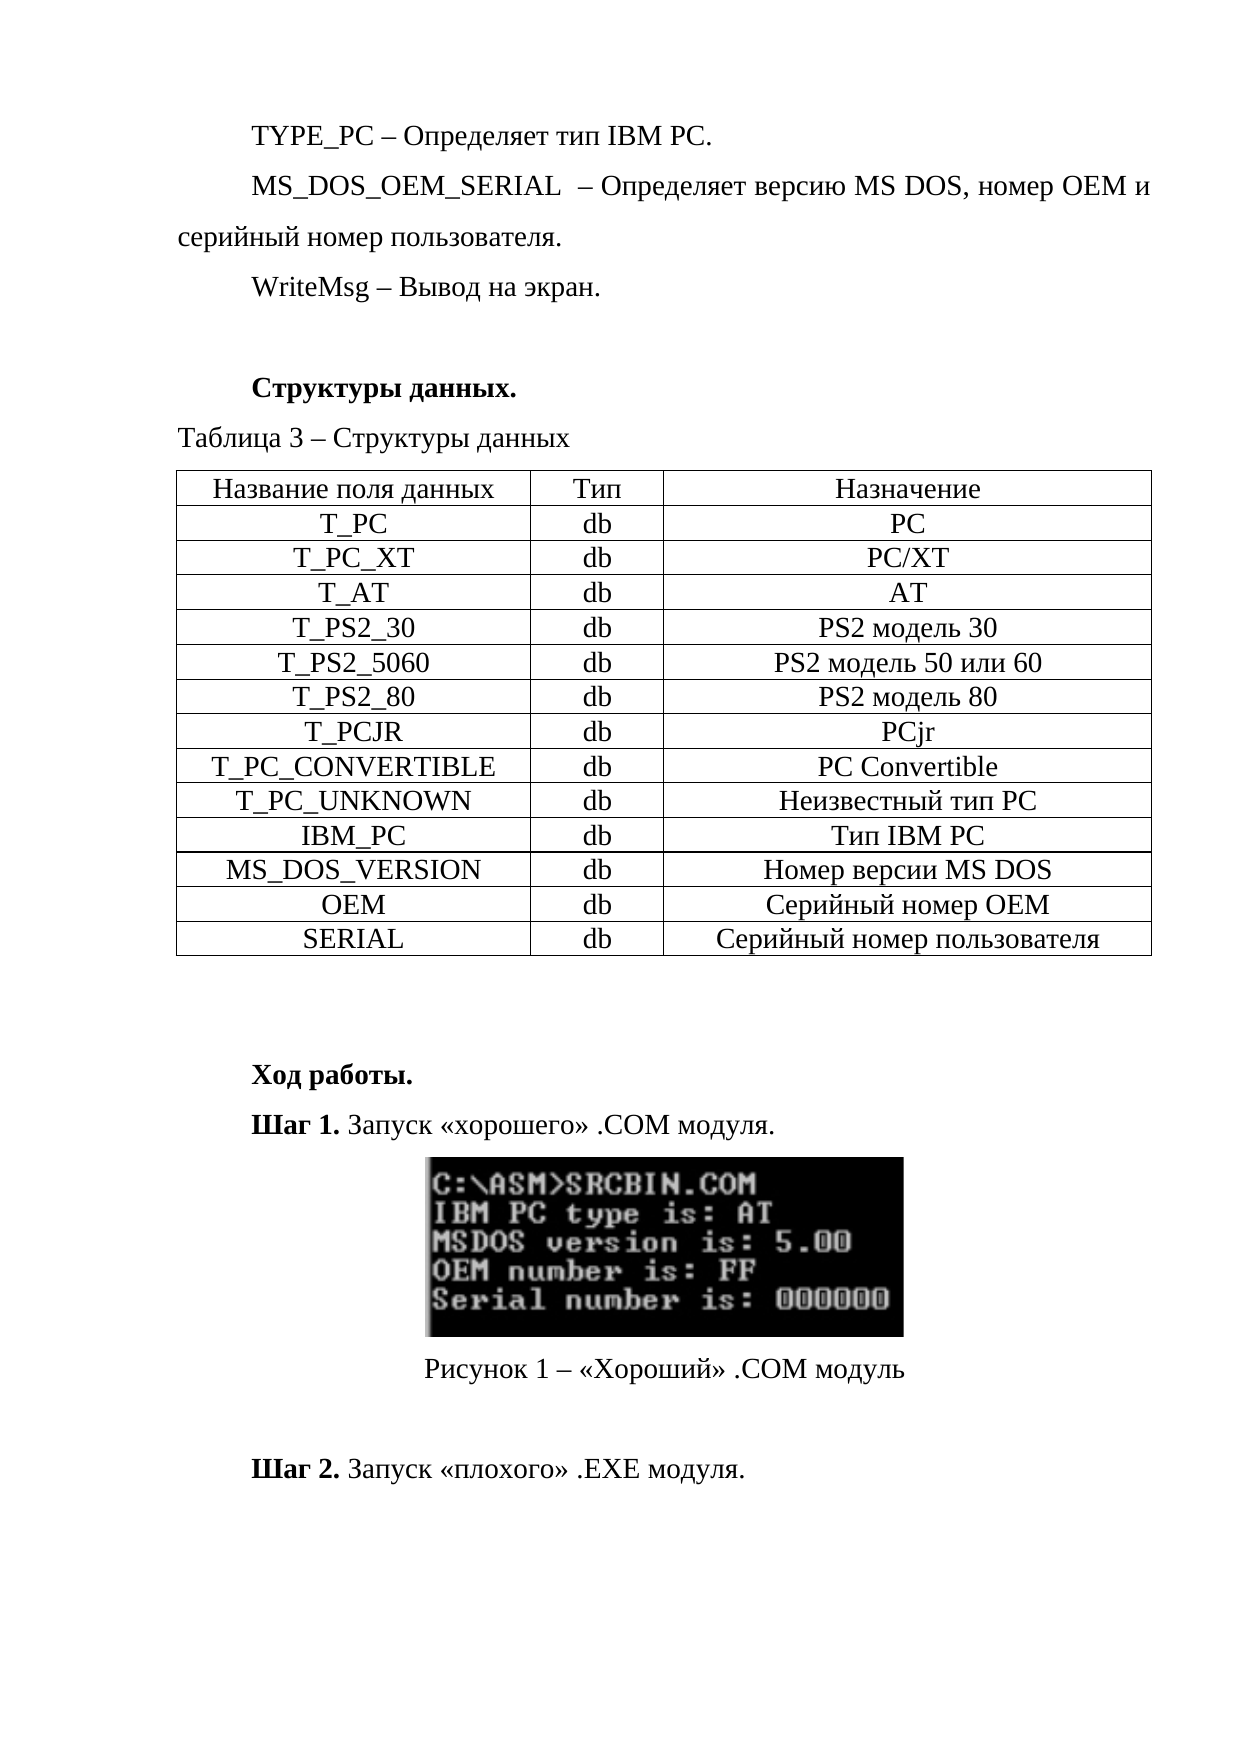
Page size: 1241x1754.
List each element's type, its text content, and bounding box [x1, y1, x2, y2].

table_cell db [531, 575, 663, 609]
text WriteMsg – Вывод на экран. [177, 269, 1152, 303]
text Рисунок 1 – «Хороший» .COM модуль [177, 1351, 1152, 1384]
table_cell db [531, 853, 663, 886]
table_cell PS2 модель 80 [664, 680, 1151, 713]
table_cell db [531, 714, 663, 748]
table_cell db [531, 818, 663, 851]
text Шаг 1. Запуск «хорошего» .COM модуля. [177, 1107, 1152, 1141]
table_cell OEM [177, 887, 530, 921]
table_cell T_PCJR [177, 714, 530, 748]
table_cell T_PC [177, 506, 530, 539]
table_cell T_PS2_80 [177, 680, 530, 713]
table_cell PC [664, 506, 1151, 539]
table_header Назначение [664, 471, 1151, 505]
table_cell Неизвестный тип PC [664, 783, 1151, 817]
text Структуры данных. [177, 370, 1152, 403]
table_header Название поля данных [177, 471, 530, 505]
table_cell PS2 модель 50 или 60 [664, 645, 1151, 678]
table_cell db [531, 922, 663, 955]
table_cell T_PC_CONVERTIBLE [177, 749, 530, 782]
text TYPE_PC – Определяет тип IBM PC. [177, 118, 1152, 152]
text Таблица 3 – Структуры данных [177, 420, 1152, 453]
table_cell PC Convertible [664, 749, 1151, 782]
table_cell IBM_PC [177, 818, 530, 851]
table_cell MS_DOS_VERSION [177, 853, 530, 886]
table_cell db [531, 645, 663, 678]
table_cell db [531, 680, 663, 713]
table_cell Серийный номер OEM [664, 887, 1151, 921]
table_cell db [531, 887, 663, 921]
table_cell T_PC_XT [177, 541, 530, 574]
table_cell PCjr [664, 714, 1151, 748]
table_cell PC/XT [664, 541, 1151, 574]
table_cell AT [664, 575, 1151, 609]
text MS_DOS_OEM_SERIAL – Определяет версию MS DOS, номер OEM и серийный номер пользователя. [177, 168, 1152, 252]
picture [425, 1157, 904, 1337]
table_cell db [531, 749, 663, 782]
table_cell db [531, 506, 663, 539]
table_cell T_PS2_30 [177, 610, 530, 644]
table_cell db [531, 541, 663, 574]
table_header Тип [531, 471, 663, 505]
table_cell T_PS2_5060 [177, 645, 530, 678]
table_cell T_AT [177, 575, 530, 609]
table_cell SERIAL [177, 922, 530, 955]
table_cell PS2 модель 30 [664, 610, 1151, 644]
table_cell Серийный номер пользователя [664, 922, 1151, 955]
table_cell Номер версии MS DOS [664, 853, 1151, 886]
text Шаг 2. Запуск «плохого» .EXE модуля. [177, 1451, 1152, 1485]
table_cell db [531, 783, 663, 817]
table_cell T_PC_UNKNOWN [177, 783, 530, 817]
table_cell db [531, 610, 663, 644]
table_cell Тип IBM PC [664, 818, 1151, 851]
text Ход работы. [177, 1057, 1152, 1090]
